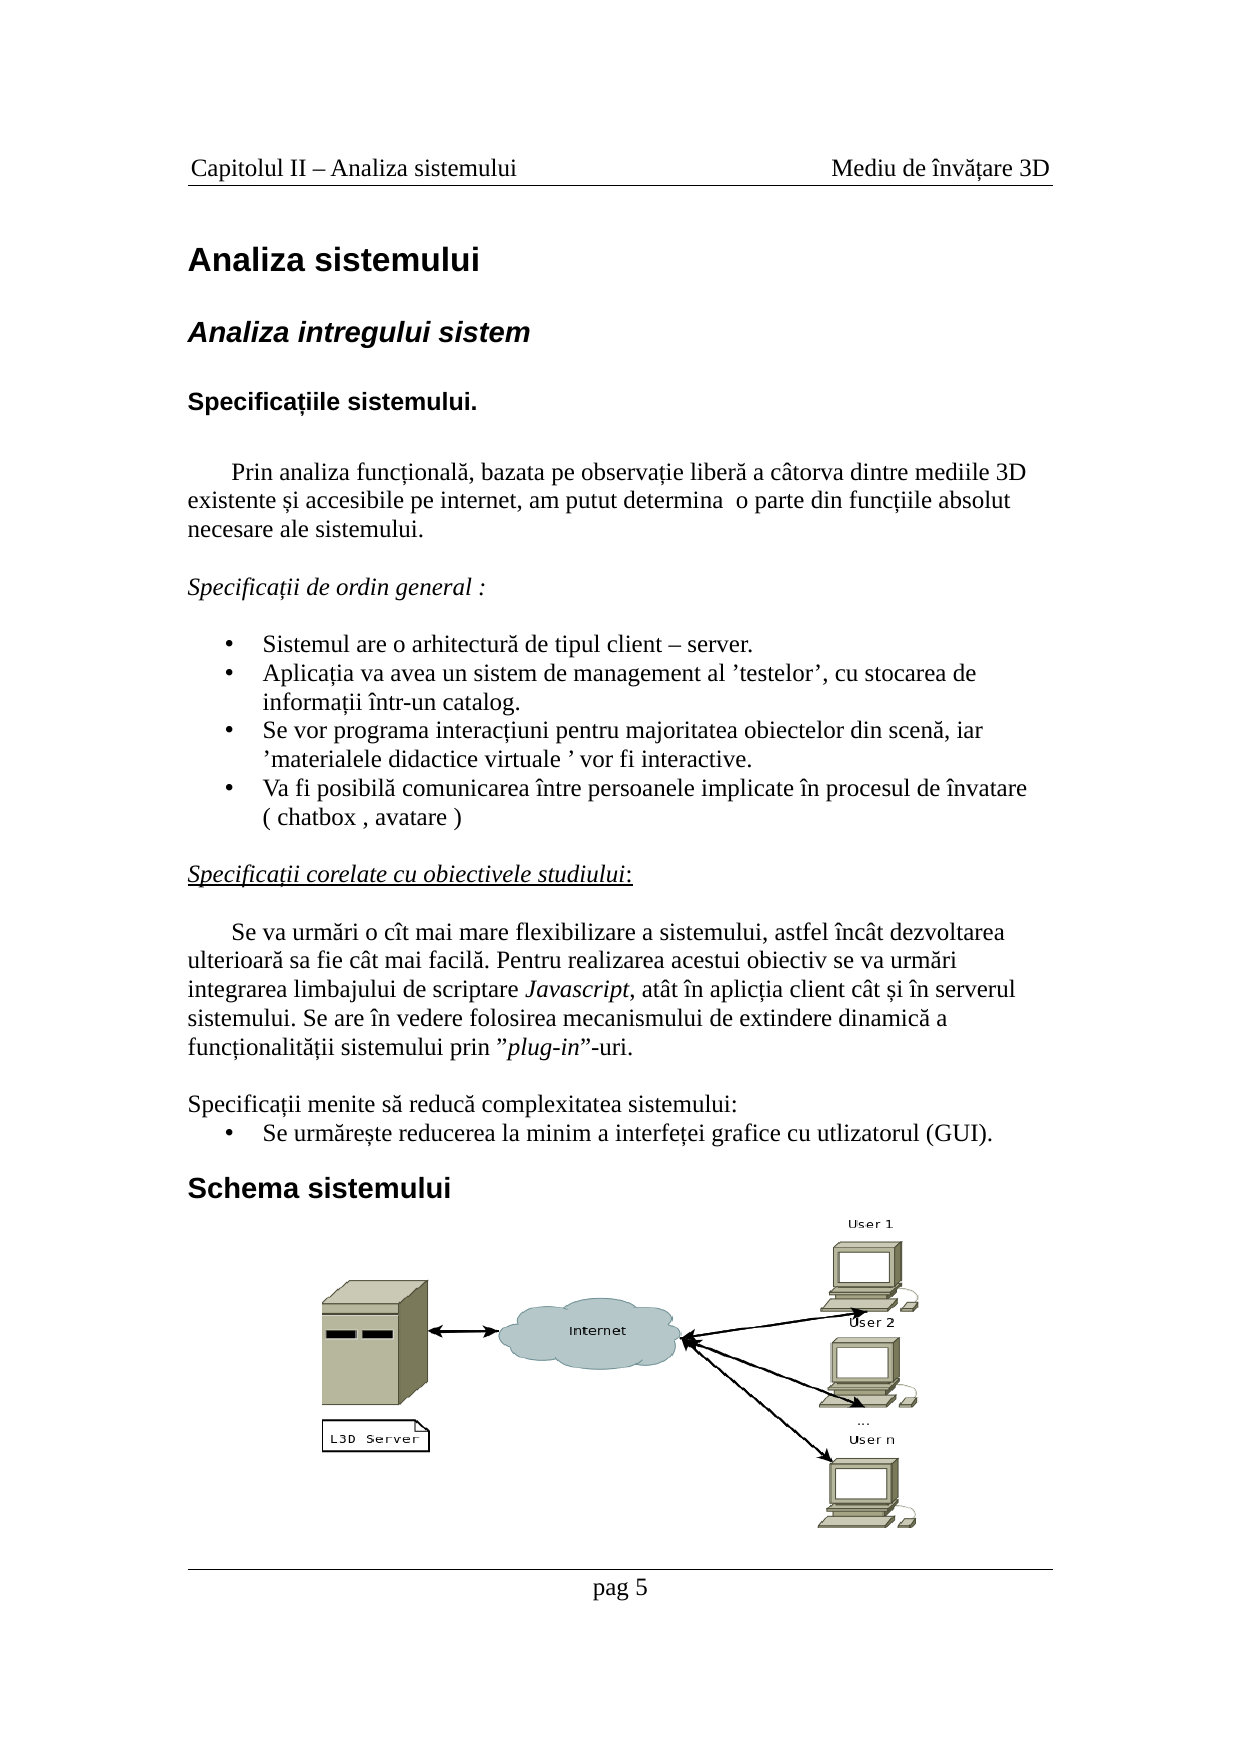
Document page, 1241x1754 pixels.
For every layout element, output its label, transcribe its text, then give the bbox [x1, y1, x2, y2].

text Specificații corelate cu obiectivele studiului: [187, 859, 1053, 888]
subtitle Analiza sistemului [187, 239, 1053, 278]
list Se urmărește reducerea la minim a interfeței grafice cu utlizatorul (GUI). [225, 1118, 1053, 1147]
list Va fi posibilă comunicarea între persoanele implicate în procesul de învatare ( chatbox , avatare ) [225, 773, 1053, 830]
text Prin analiza funcțională, bazata pe observație liberă a câtorva dintre mediile 3D existente și accesibile pe internet, am putut determina o parte din funcțiile absolut necesare ale sistemului. [187, 457, 1053, 543]
subtitle Specificațiile sistemului. [187, 387, 1053, 415]
subtitle Schema sistemului [187, 1172, 1053, 1205]
text Se va urmări o cît mai mare flexibilizare a sistemului, astfel încât dezvoltarea ulterioară sa fie cât mai facilă. Pentru realizarea acestui obiectiv se va urmări integrarea limbajului de scriptare Javascript, atât în aplicția client cât și în serverul sistemului. Se are în vedere folosirea mecanismului de extindere dinamică a funcționalității sistemului prin ”plug-in”-uri. [187, 917, 1053, 1060]
text Specificații de ordin general : [187, 572, 1053, 600]
text Specificații menite să reducă complexitatea sistemului: [187, 1089, 1053, 1118]
list Sistemul are o arhitectură de tipul client – server. [225, 629, 1053, 658]
subtitle Analiza intregului sistem [187, 316, 1053, 349]
list Aplicația va avea un sistem de management al ’testelor’, cu stocarea de informații într-un catalog. [225, 658, 1053, 715]
list Se vor programa interacțiuni pentru majoritatea obiectelor din scenă, iar ’materialele didactice virtuale ’ vor fi interactive. [225, 715, 1053, 773]
picture [322, 1217, 919, 1528]
